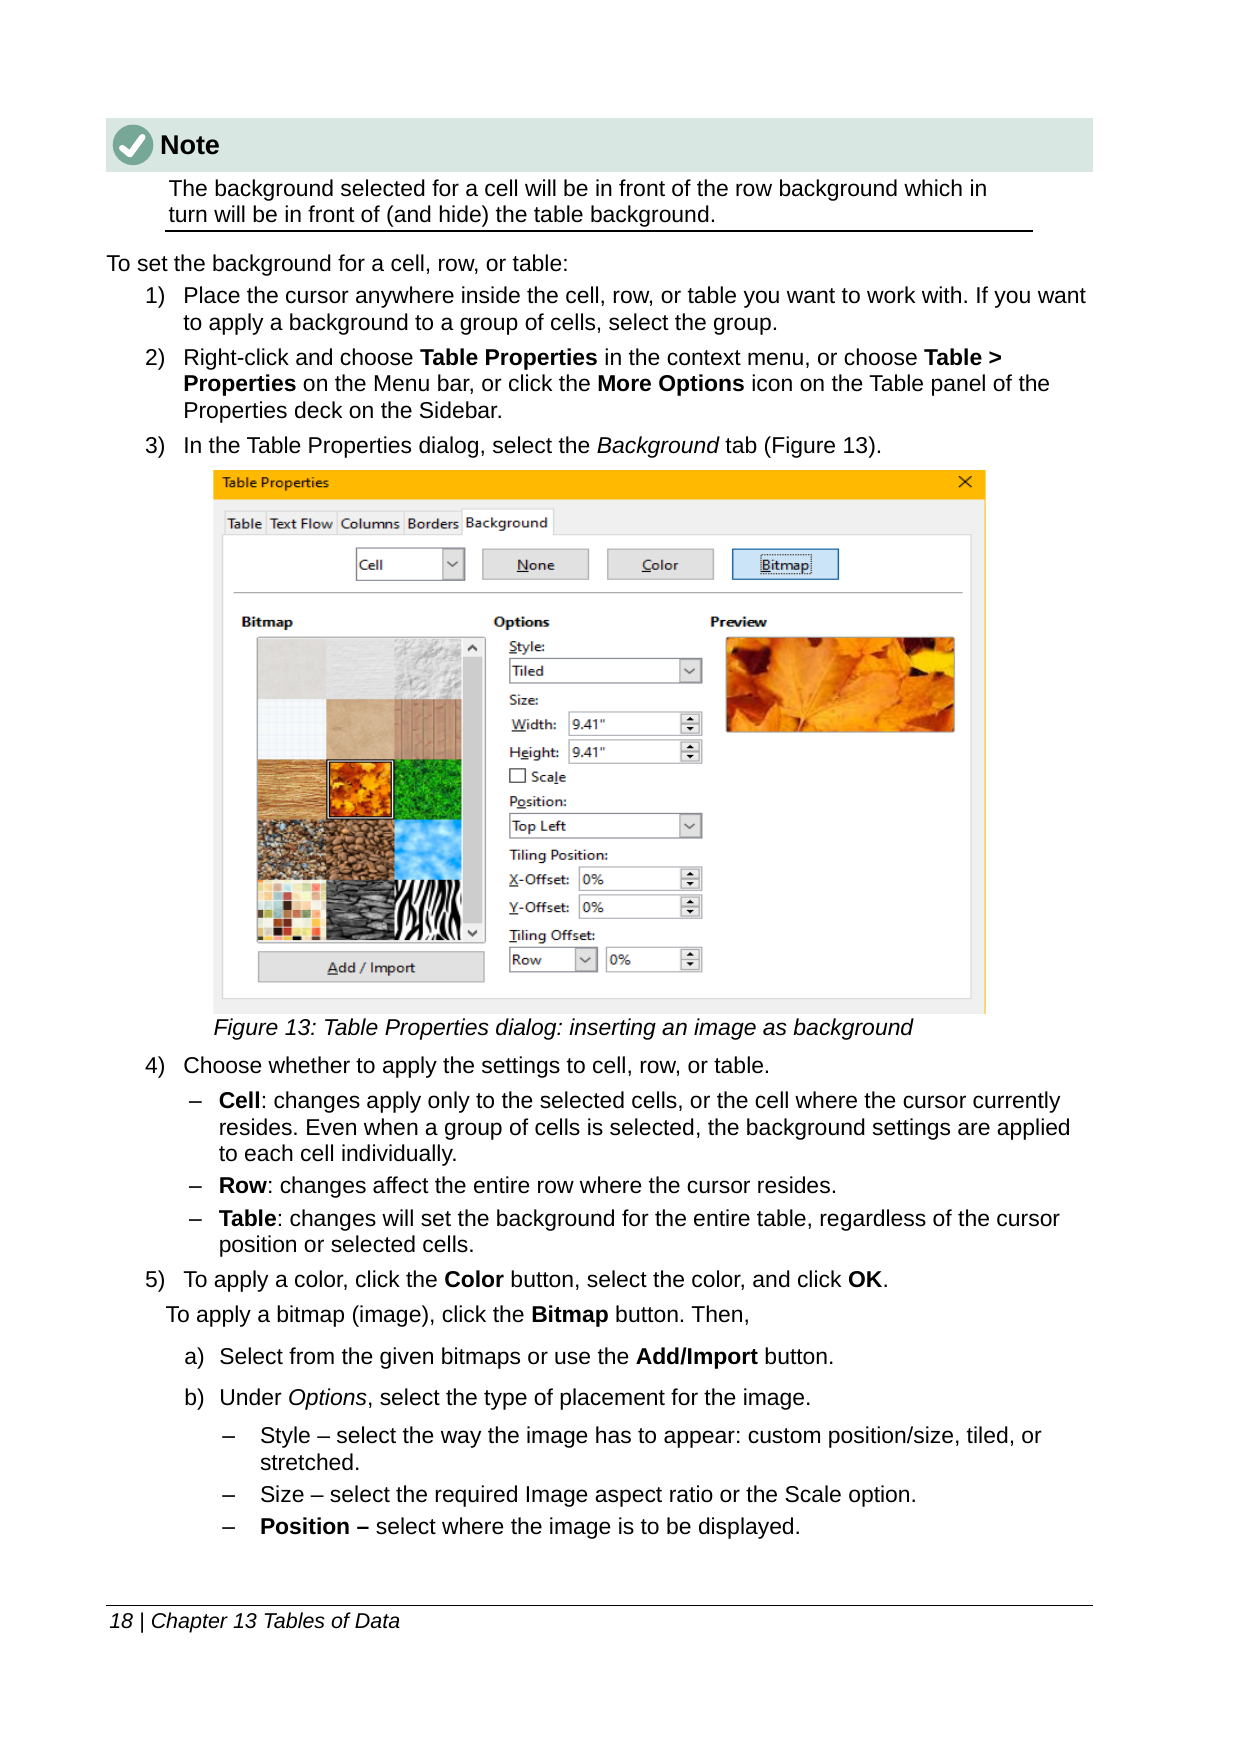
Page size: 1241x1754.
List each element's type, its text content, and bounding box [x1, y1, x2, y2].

list Select from the given bitmaps or use the Add/Import button. [181, 1340, 1093, 1372]
list To apply a color, click the Color button, select the color, and click OK. [165, 1266, 1093, 1292]
list Position – select where the image is to be displayed. [222, 1513, 1093, 1539]
picture [213, 470, 986, 1014]
subtitle Note [106, 118, 1093, 172]
list Size – select the required Image aspect ratio or the Scale option. [222, 1481, 1093, 1507]
list Right-click and choose Table Properties in the context menu, or choose Table > Properties on the Menu bar, or click the More Options icon on the Table panel of the Properties deck on the Sidebar. [165, 344, 1093, 423]
list Cell: changes apply only to the selected cells, or the cell where the cursor currently resides. Even when a group of cells is selected, the background settings are applied to each cell individually. [189, 1087, 1093, 1166]
list Row: changes affect the entire row where the cursor resides. [189, 1172, 1093, 1198]
text Figure 13: Table Properties dialog: inserting an image as background [213, 1014, 986, 1040]
list To set the background for a cell, row, or table: [106, 250, 1093, 276]
list Table: changes will set the background for the entire table, regardless of the cursor position or selected cells. [189, 1204, 1093, 1257]
text To apply a bitmap (image), click the Bitmap button. Then, [165, 1301, 1093, 1328]
list Style – select the way the image has to appear: custom position/size, tiled, or stretched. [222, 1422, 1093, 1475]
list Choose whether to apply the settings to cell, row, or table. [165, 1052, 1093, 1078]
list In the Table Properties dialog, select the Background tab (Figure 13). [165, 432, 1093, 458]
list Place the cursor anywhere inside the cell, row, or table you want to work with. If you want to apply a background to a group of cells, select the group. [165, 282, 1093, 335]
text The background selected for a cell will be in front of the row background which in turn will be in front of (and hide) the table background. [165, 172, 1033, 230]
list Under Options, select the type of placement for the image. [181, 1381, 1093, 1413]
